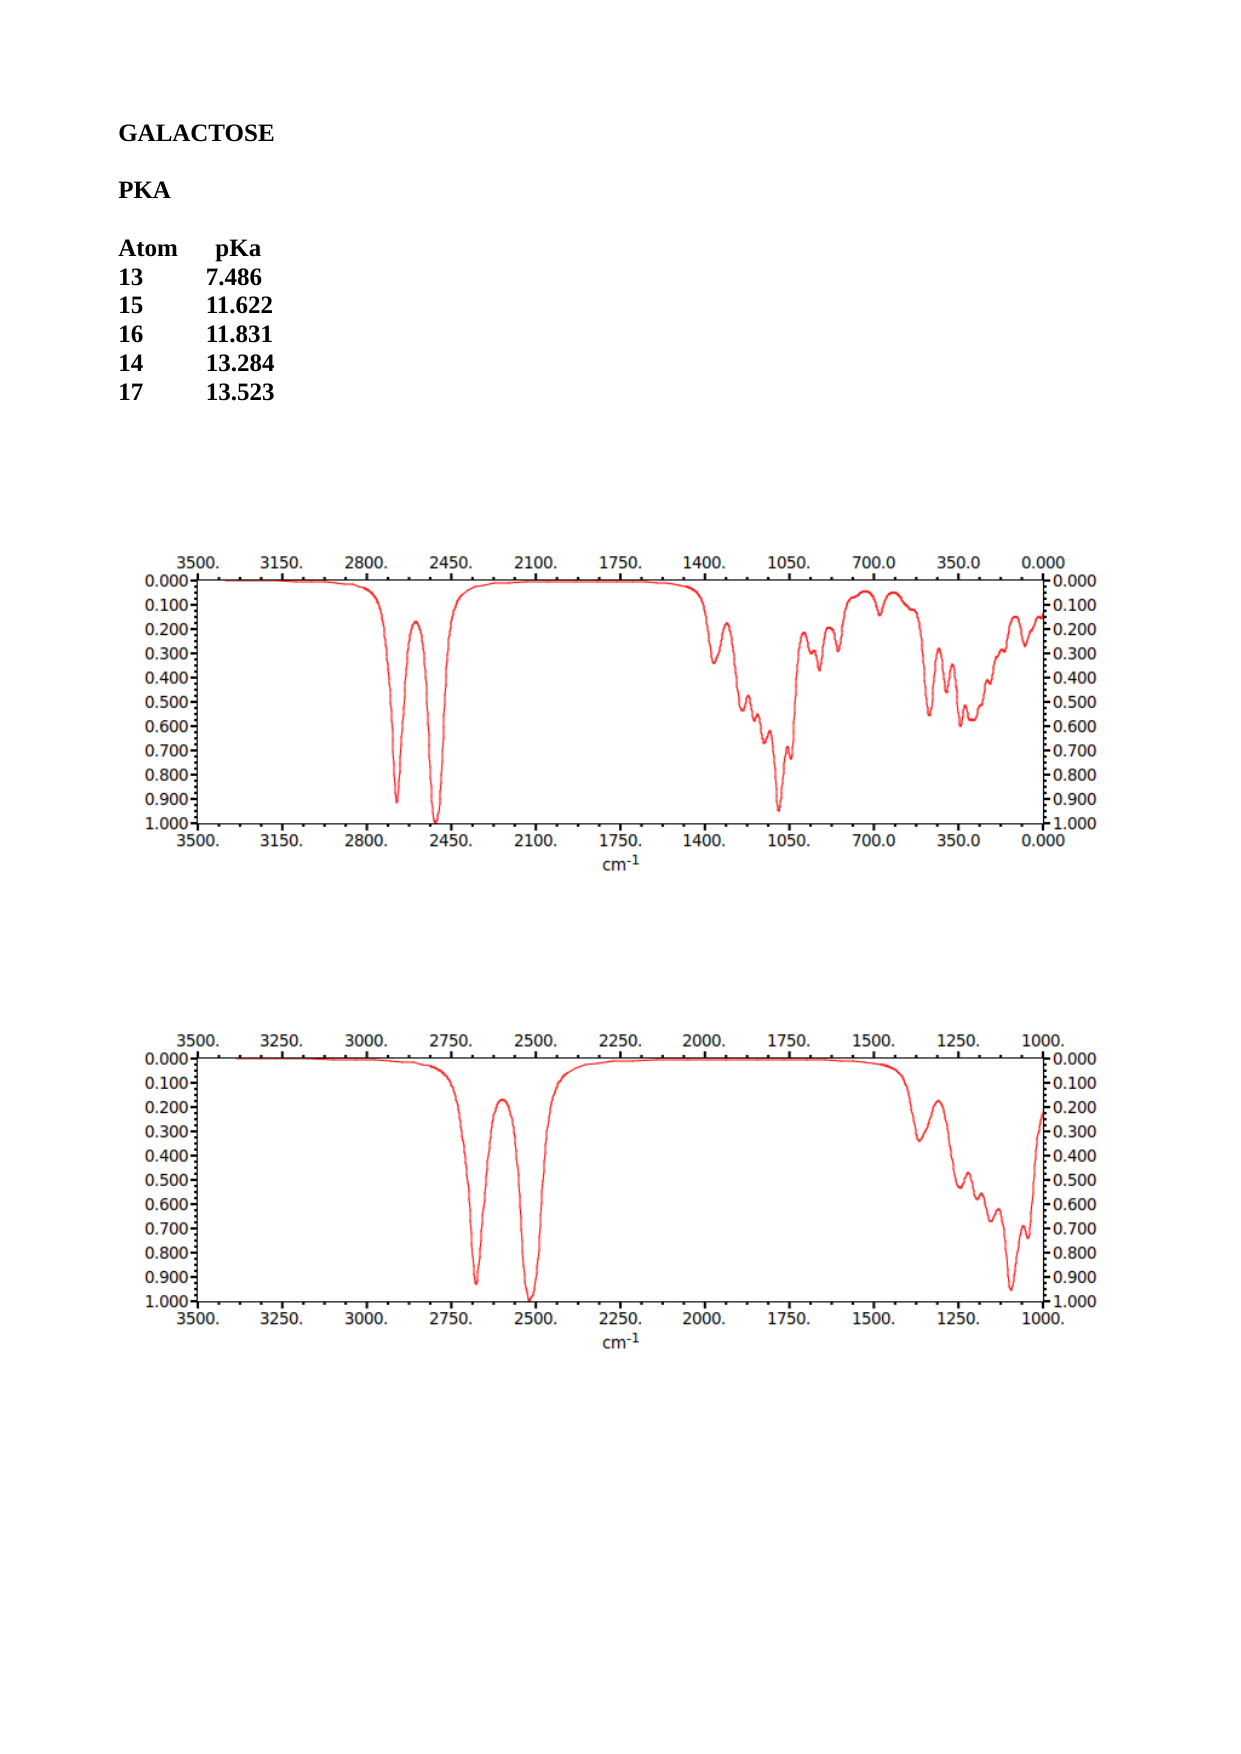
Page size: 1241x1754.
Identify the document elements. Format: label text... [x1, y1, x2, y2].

text 17 13.523 [118, 377, 1122, 406]
text GALACTOSE [118, 118, 1122, 147]
text Atom pKa [118, 233, 1122, 262]
picture [118, 520, 1123, 884]
text 15 11.622 [118, 291, 1122, 319]
text 14 13.284 [118, 348, 1122, 377]
text 16 11.831 [118, 319, 1122, 348]
picture [118, 998, 1123, 1362]
text 13 7.486 [118, 262, 1122, 291]
text PKA [118, 176, 1122, 204]
